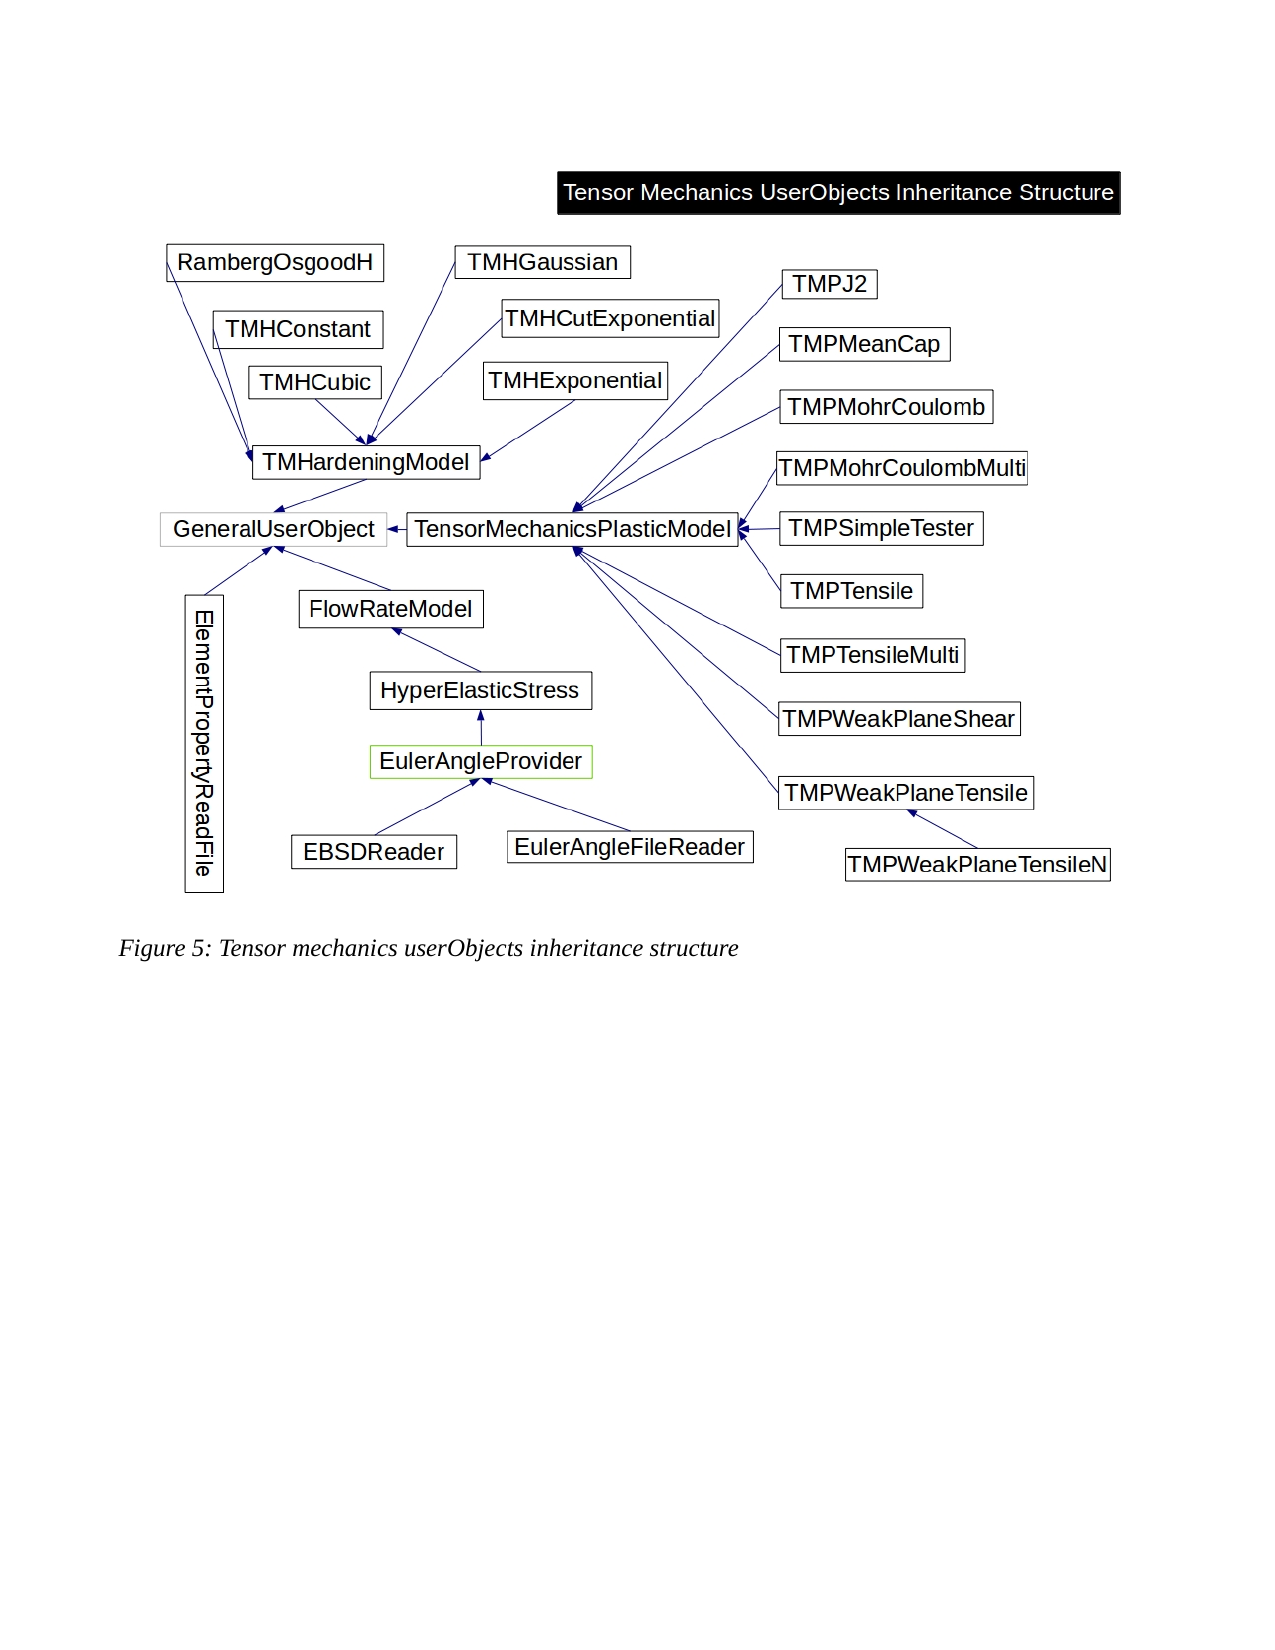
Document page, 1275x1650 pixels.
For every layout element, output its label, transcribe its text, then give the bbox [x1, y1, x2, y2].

text Figure 5: Tensor mechanics userObjects inheritance structure [118, 933, 1157, 961]
picture [118, 130, 1157, 933]
